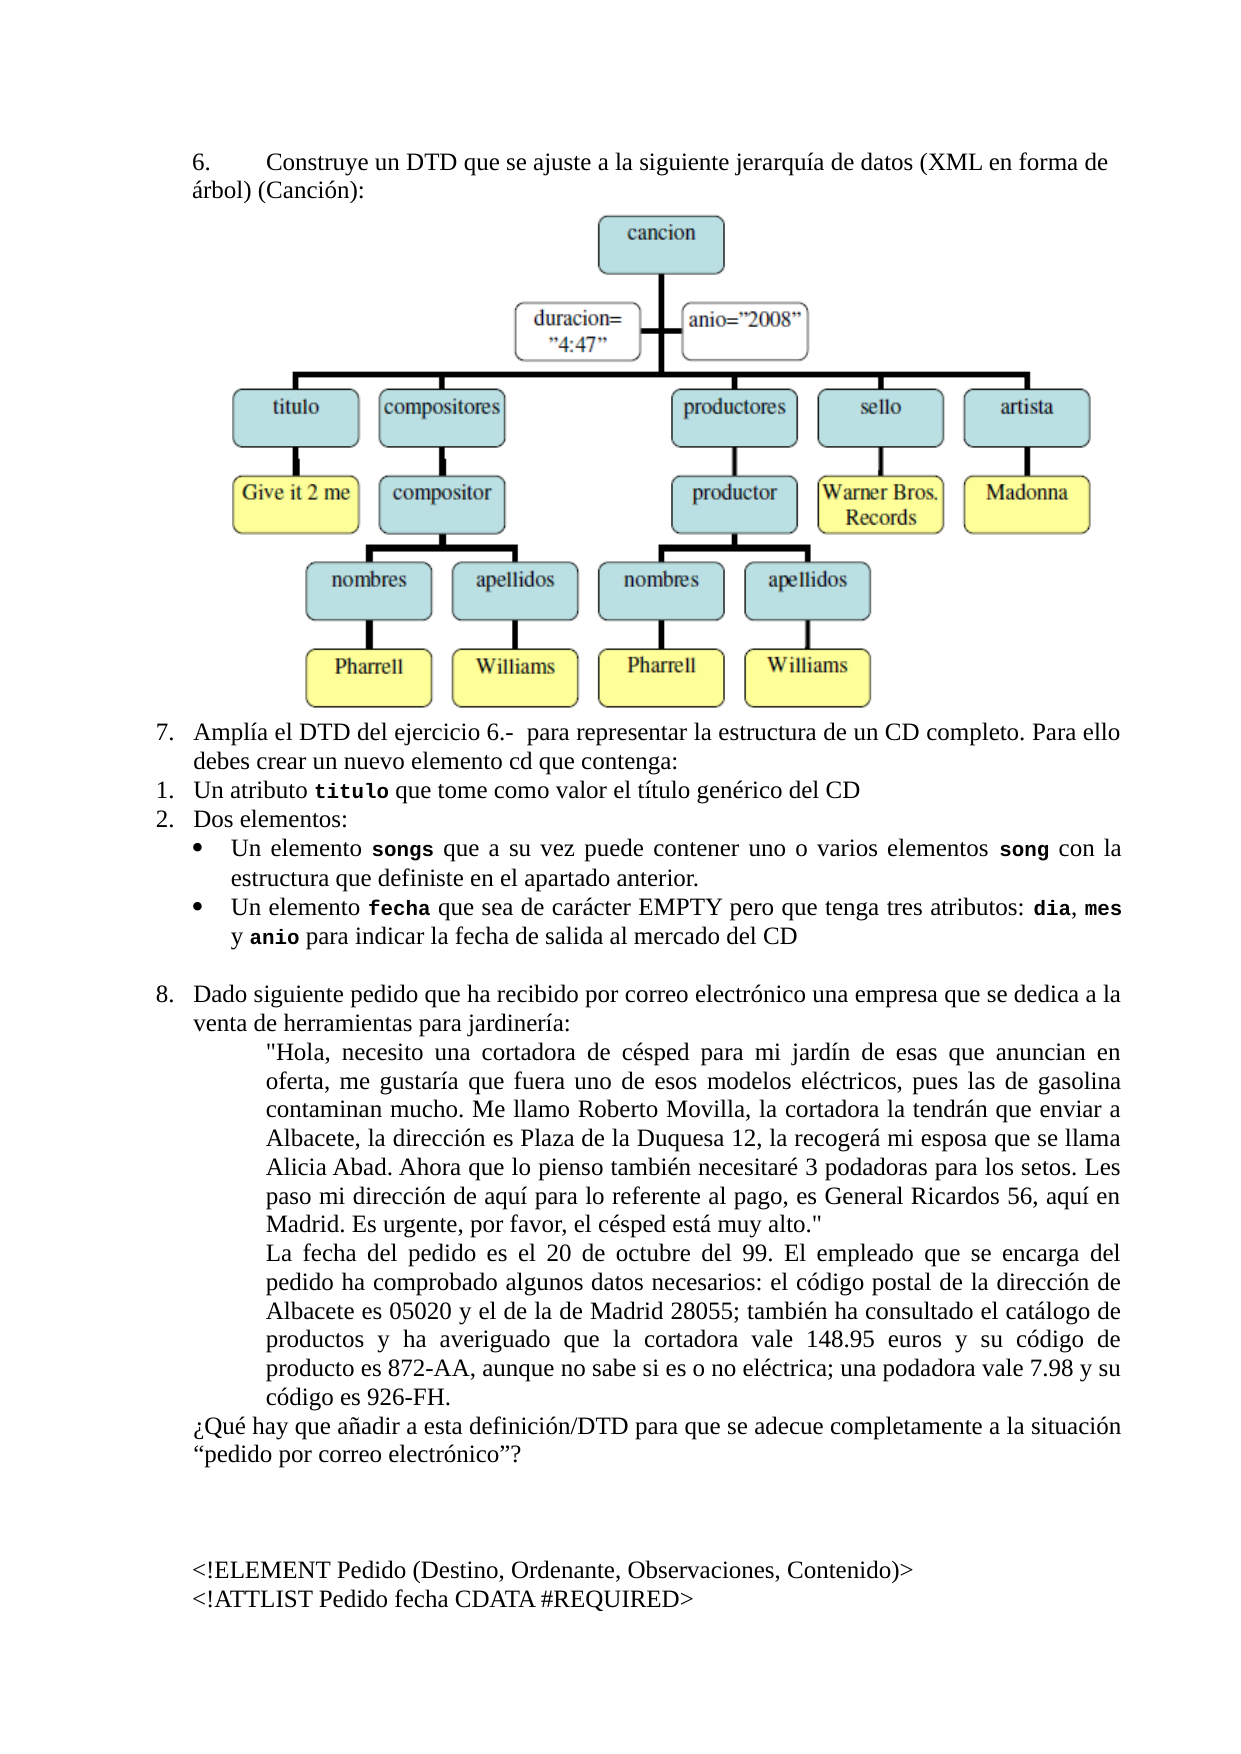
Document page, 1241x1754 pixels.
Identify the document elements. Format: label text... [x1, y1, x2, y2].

list Un elemento fecha que sea de carácter EMPTY pero que tenga tres atributos: dia, mes y anio para indicar la fecha de salida al mercado del CD [193, 892, 1122, 951]
text <!ATTLIST Pedido fecha CDATA #REQUIRED> [192, 1584, 1122, 1612]
list Dado siguiente pedido que ha recibido por correo electrónico una empresa que se dedica a la venta de herramientas para jardinería: [156, 979, 1122, 1037]
list ¿Qué hay que añadir a esta definición/DTD para que se adecue completamente a la situación “pedido por correo electrónico”? [193, 1411, 1122, 1468]
text <!ELEMENT Pedido (Destino, Ordenante, Observaciones, Contenido)> [192, 1555, 1122, 1584]
list Un elemento songs que a su vez puede contener uno o varios elementos song con la estructura que definiste en el apartado anterior. [193, 833, 1122, 892]
list Amplía el DTD del ejercicio 6.- para representar la estructura de un CD completo. Para ello debes crear un nuevo elemento cd que contenga: [156, 717, 1122, 775]
list "Hola, necesito una cortadora de césped para mi jardín de esas que anuncian en oferta, me gustaría que fuera uno de esos modelos eléctricos, pues las de gasolina contaminan mucho. Me llamo Roberto Movilla, la cortadora la tendrán que enviar a Albacete, la dirección es Plaza de la Duquesa 12, la recogerá mi esposa que se llama Alicia Abad. Ahora que lo pienso también necesitaré 3 podadoras para los setos. Les paso mi dirección de aquí para lo referente al pago, es General Ricardos 56, aquí en Madrid. Es urgente, por favor, el césped está muy alto." [266, 1037, 1122, 1238]
picture [192, 204, 1133, 718]
list Construye un DTD que se ajuste a la siguiente jerarquía de datos (XML en forma de árbol) (Canción): [192, 147, 1122, 204]
list Dos elementos: [156, 804, 1122, 833]
list Un atributo titulo que tome como valor el título genérico del CD [156, 775, 1122, 804]
list La fecha del pedido es el 20 de octubre del 99. El empleado que se encarga del pedido ha comprobado algunos datos necesarios: el código postal de la dirección de Albacete es 05020 y el de la de Madrid 28055; también ha consultado el catálogo de productos y ha averiguado que la cortadora vale 148.95 euros y su código de producto es 872-AA, aunque no sabe si es o no eléctrica; una podadora vale 7.98 y su código es 926-FH. [266, 1238, 1122, 1411]
